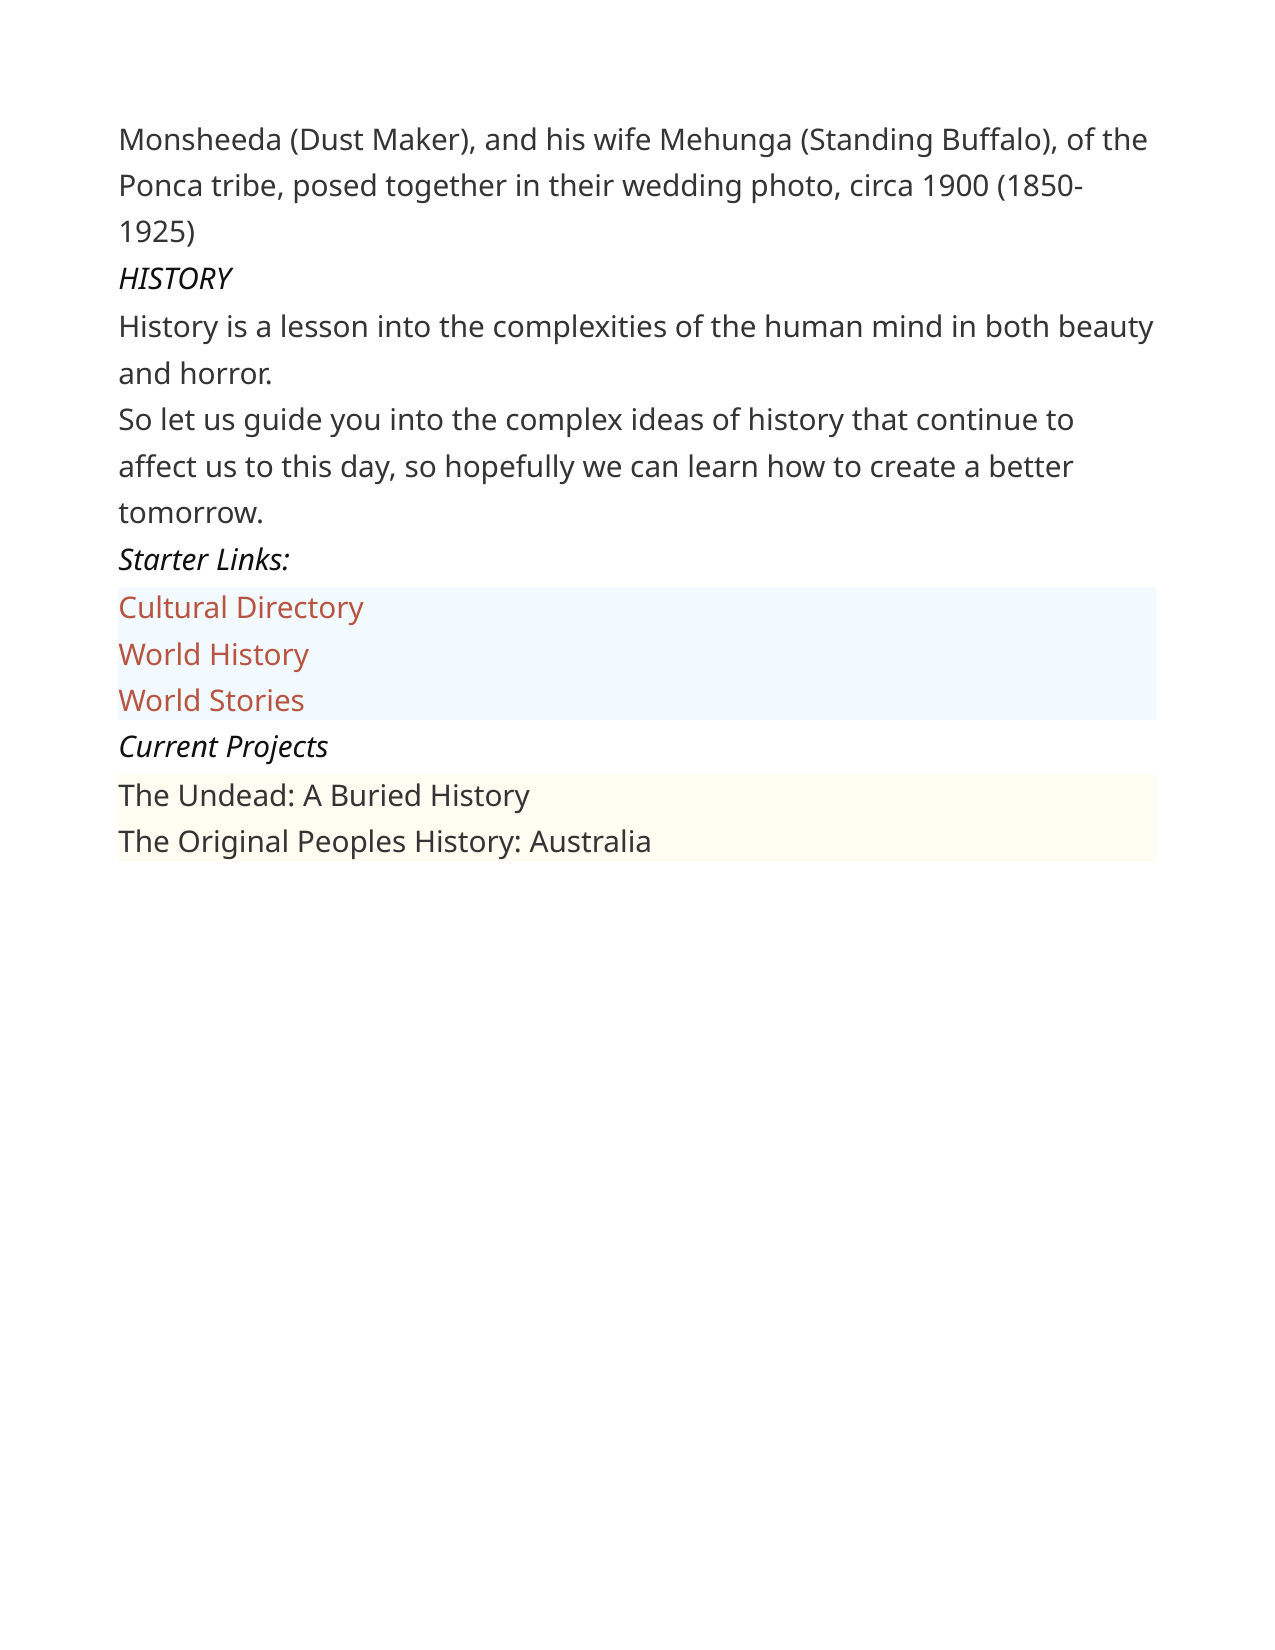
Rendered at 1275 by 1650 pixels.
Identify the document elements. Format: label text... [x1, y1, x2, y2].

text World Stories [118, 679, 1157, 720]
subtitle HISTORY [118, 257, 1157, 298]
subtitle Starter Links: [118, 538, 1157, 579]
text World History [118, 633, 1157, 673]
text Monsheeda (Dust Maker), and his wife Mehunga (Standing Buffalo), of the Ponca tribe, posed together in their wedding photo, circa 1900 (1850-1925) [118, 118, 1157, 251]
text The Undead: A Buried History [118, 774, 1157, 815]
subtitle Current Projects [118, 726, 1157, 766]
text So let us guide you into the complex ideas of history that continue to affect us to this day, so hopefully we can learn how to create a better tomorrow. [118, 399, 1157, 532]
text The Original Peoples History: Australia [118, 821, 1157, 861]
text Cultural Directory [118, 587, 1157, 627]
text History is a lesson into the complexities of the human mind in both beauty and horror. [118, 306, 1157, 393]
